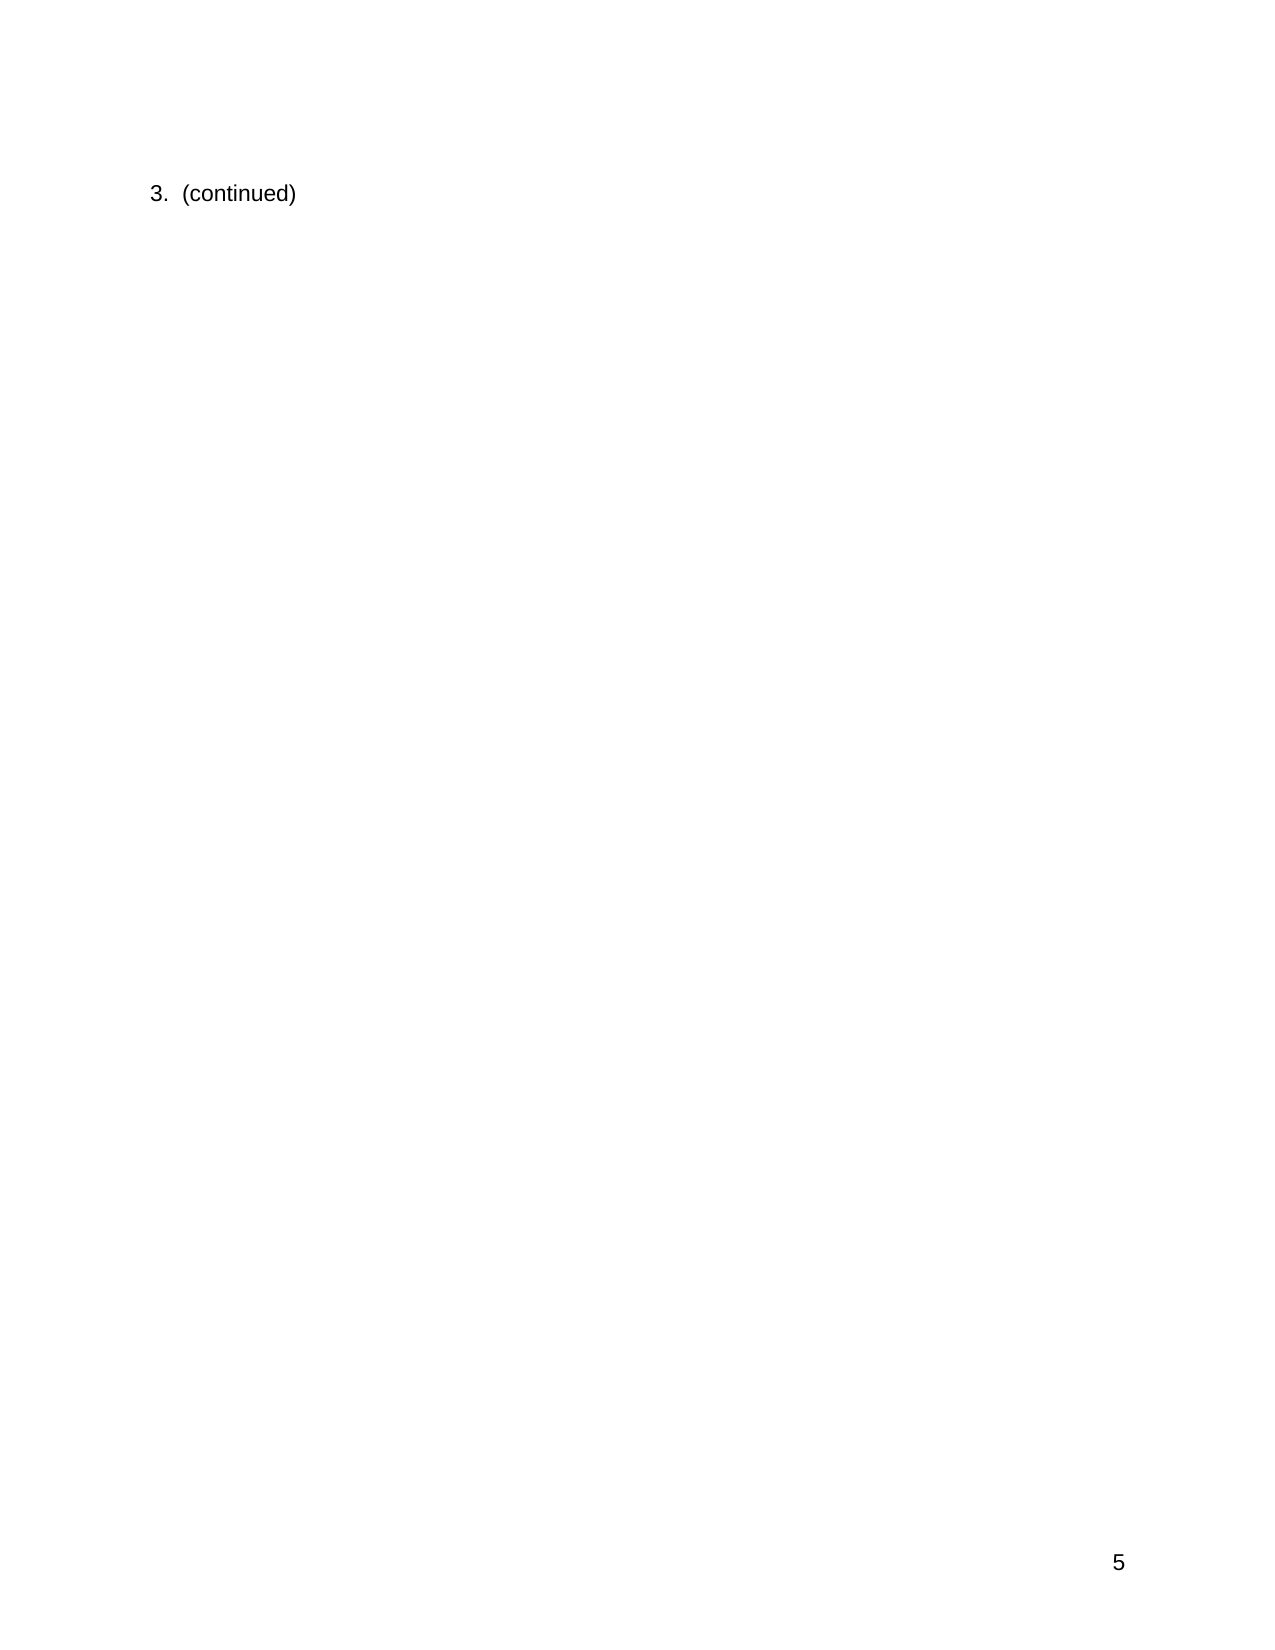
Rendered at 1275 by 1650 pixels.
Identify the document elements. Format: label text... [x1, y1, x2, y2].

text 3. (continued) [150, 180, 1125, 207]
